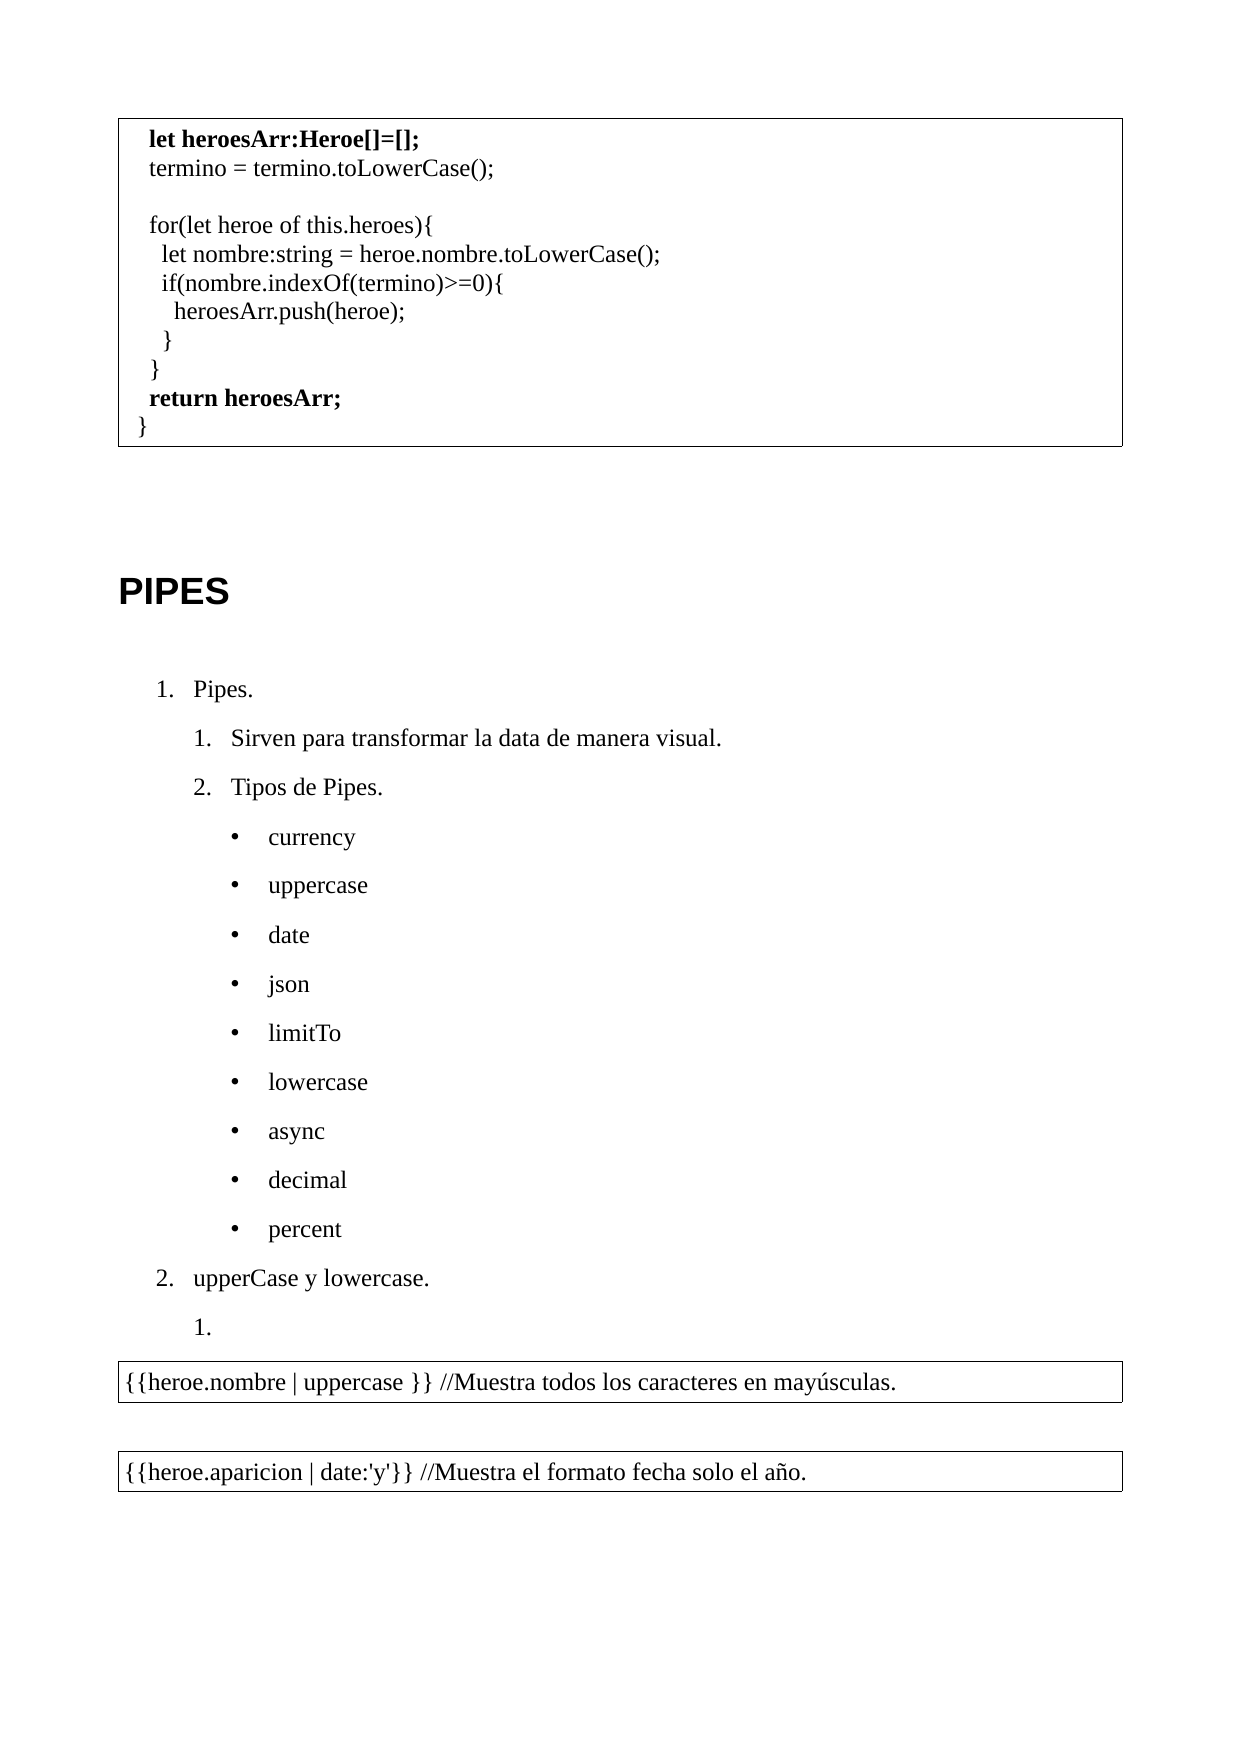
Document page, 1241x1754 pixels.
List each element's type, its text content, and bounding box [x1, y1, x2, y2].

list date [231, 920, 1122, 948]
list uppercase [231, 871, 1122, 899]
list percent [231, 1214, 1122, 1243]
subtitle PIPES [118, 569, 1122, 613]
table_header {{heroe.nombre | uppercase }} //Muestra todos los caracteres en mayúsculas. [119, 1362, 1122, 1402]
list Tipos de Pipes. [193, 772, 1122, 801]
list currency [231, 822, 1122, 850]
list lowercase [231, 1067, 1122, 1096]
list json [231, 969, 1122, 997]
list Pipes. [156, 674, 1122, 703]
list limitTo [231, 1018, 1122, 1047]
list upperCase y lowercase. [156, 1263, 1122, 1292]
list async [231, 1116, 1122, 1145]
list decimal [231, 1165, 1122, 1194]
table_header let heroesArr:Heroe[]=[]; termino = termino.toLowerCase(); for(let heroe of this.heroes){ let nombre:string = heroe.nombre.toLowerCase(); if(nombre.indexOf(termino)>=0){ heroesArr.push(heroe); } } return heroesArr; } [119, 119, 1122, 446]
list Sirven para transformar la data de manera visual. [193, 723, 1122, 752]
table_header {{heroe.aparicion | date:'y'}} //Muestra el formato fecha solo el año. [119, 1452, 1122, 1491]
